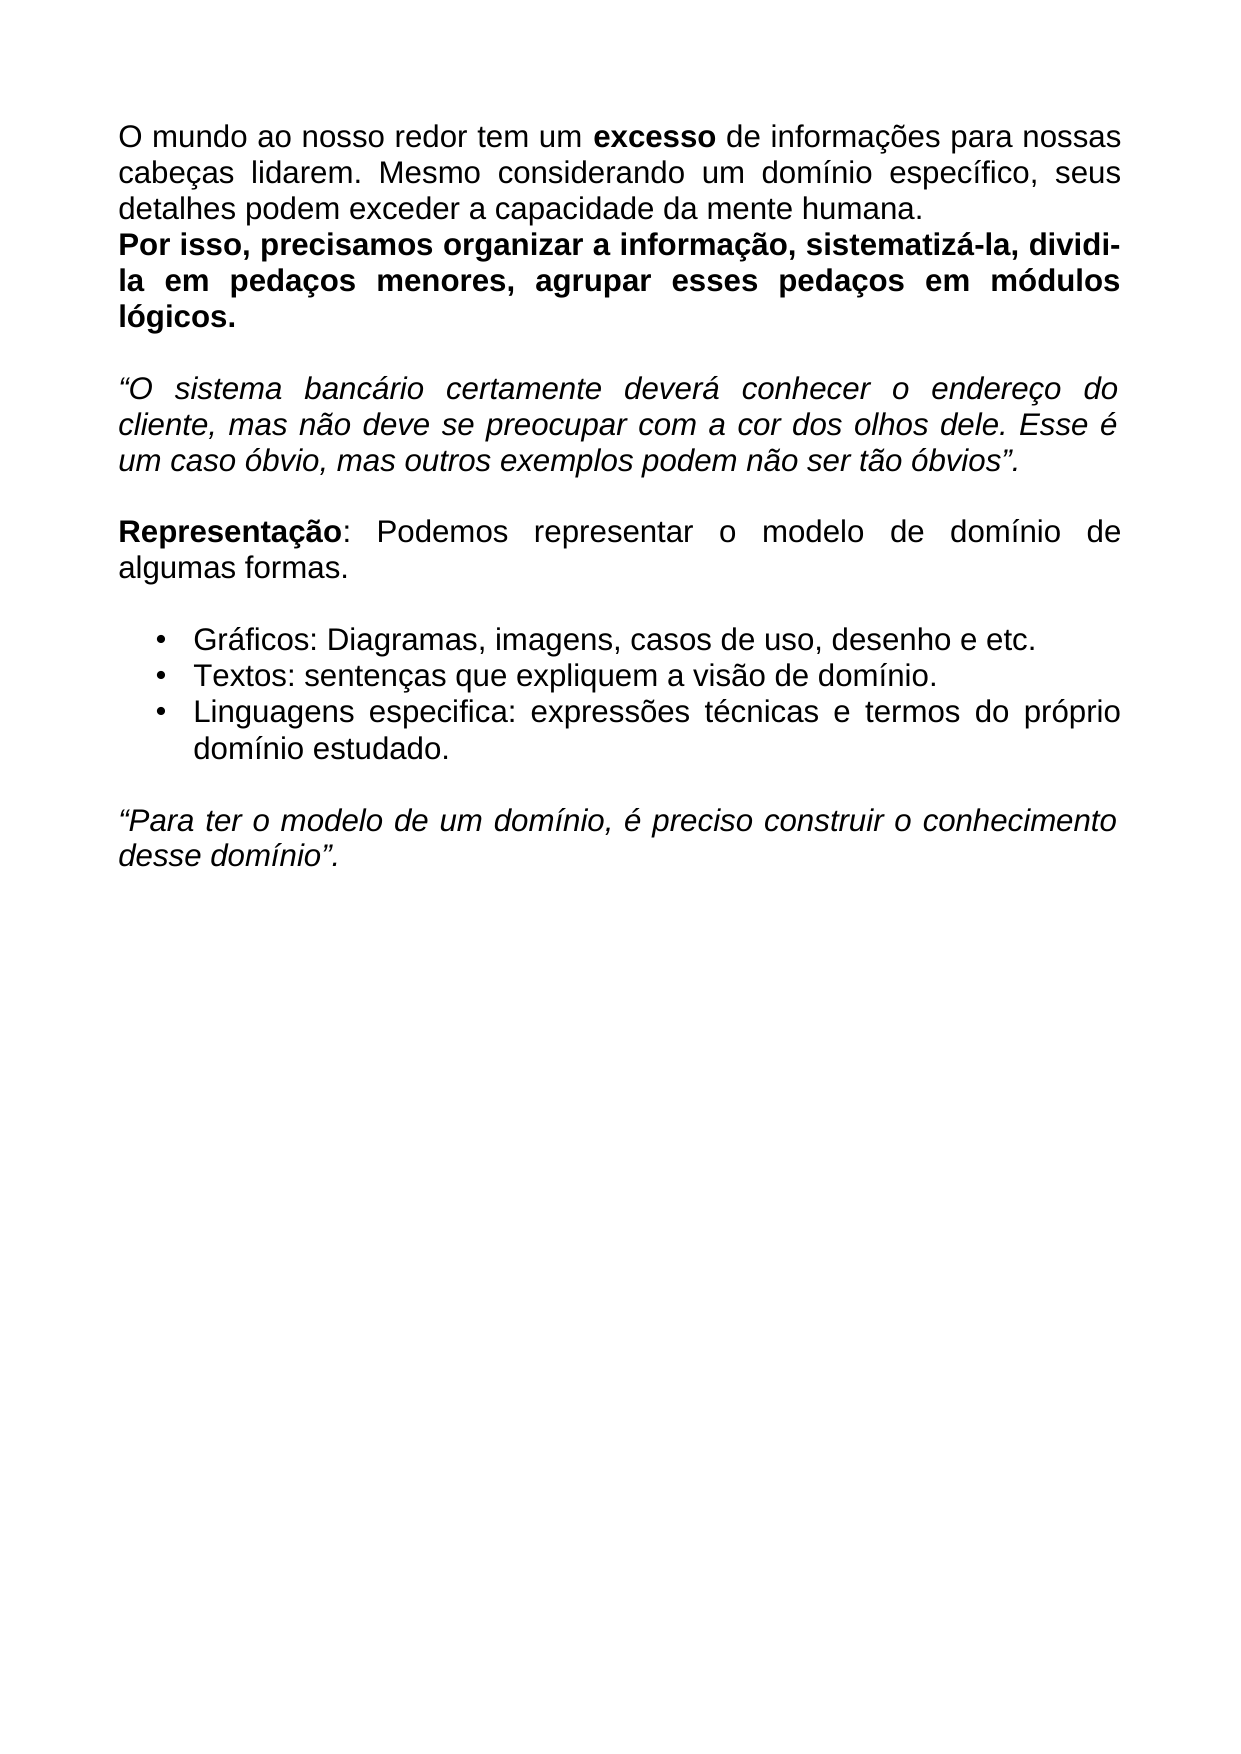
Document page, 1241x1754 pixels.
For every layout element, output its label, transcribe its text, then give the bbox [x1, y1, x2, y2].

text “O sistema bancário certamente deverá conhecer o endereço do cliente, mas não deve se preocupar com a cor dos olhos dele. Esse é um caso óbvio, mas outros exemplos podem não ser tão óbvios”. [118, 370, 1122, 477]
list Linguagens especifica: expressões técnicas e termos do próprio domínio estudado. [156, 693, 1122, 766]
text Representação: Podemos representar o modelo de domínio de algumas formas. [118, 513, 1122, 585]
list Textos: sentenças que expliquem a visão de domínio. [156, 657, 1122, 693]
text O mundo ao nosso redor tem um excesso de informações para nossas cabeças lidarem. Mesmo considerando um domínio específico, seus detalhes podem exceder a capacidade da mente humana. [118, 118, 1122, 226]
text Por isso, precisamos organizar a informação, sistematizá-la, dividi-la em pedaços menores, agrupar esses pedaços em módulos lógicos. [118, 226, 1122, 334]
text “Para ter o modelo de um domínio, é preciso construir o conhecimento desse domínio”. [118, 802, 1122, 873]
list Gráficos: Diagramas, imagens, casos de uso, desenho e etc. [156, 621, 1122, 657]
